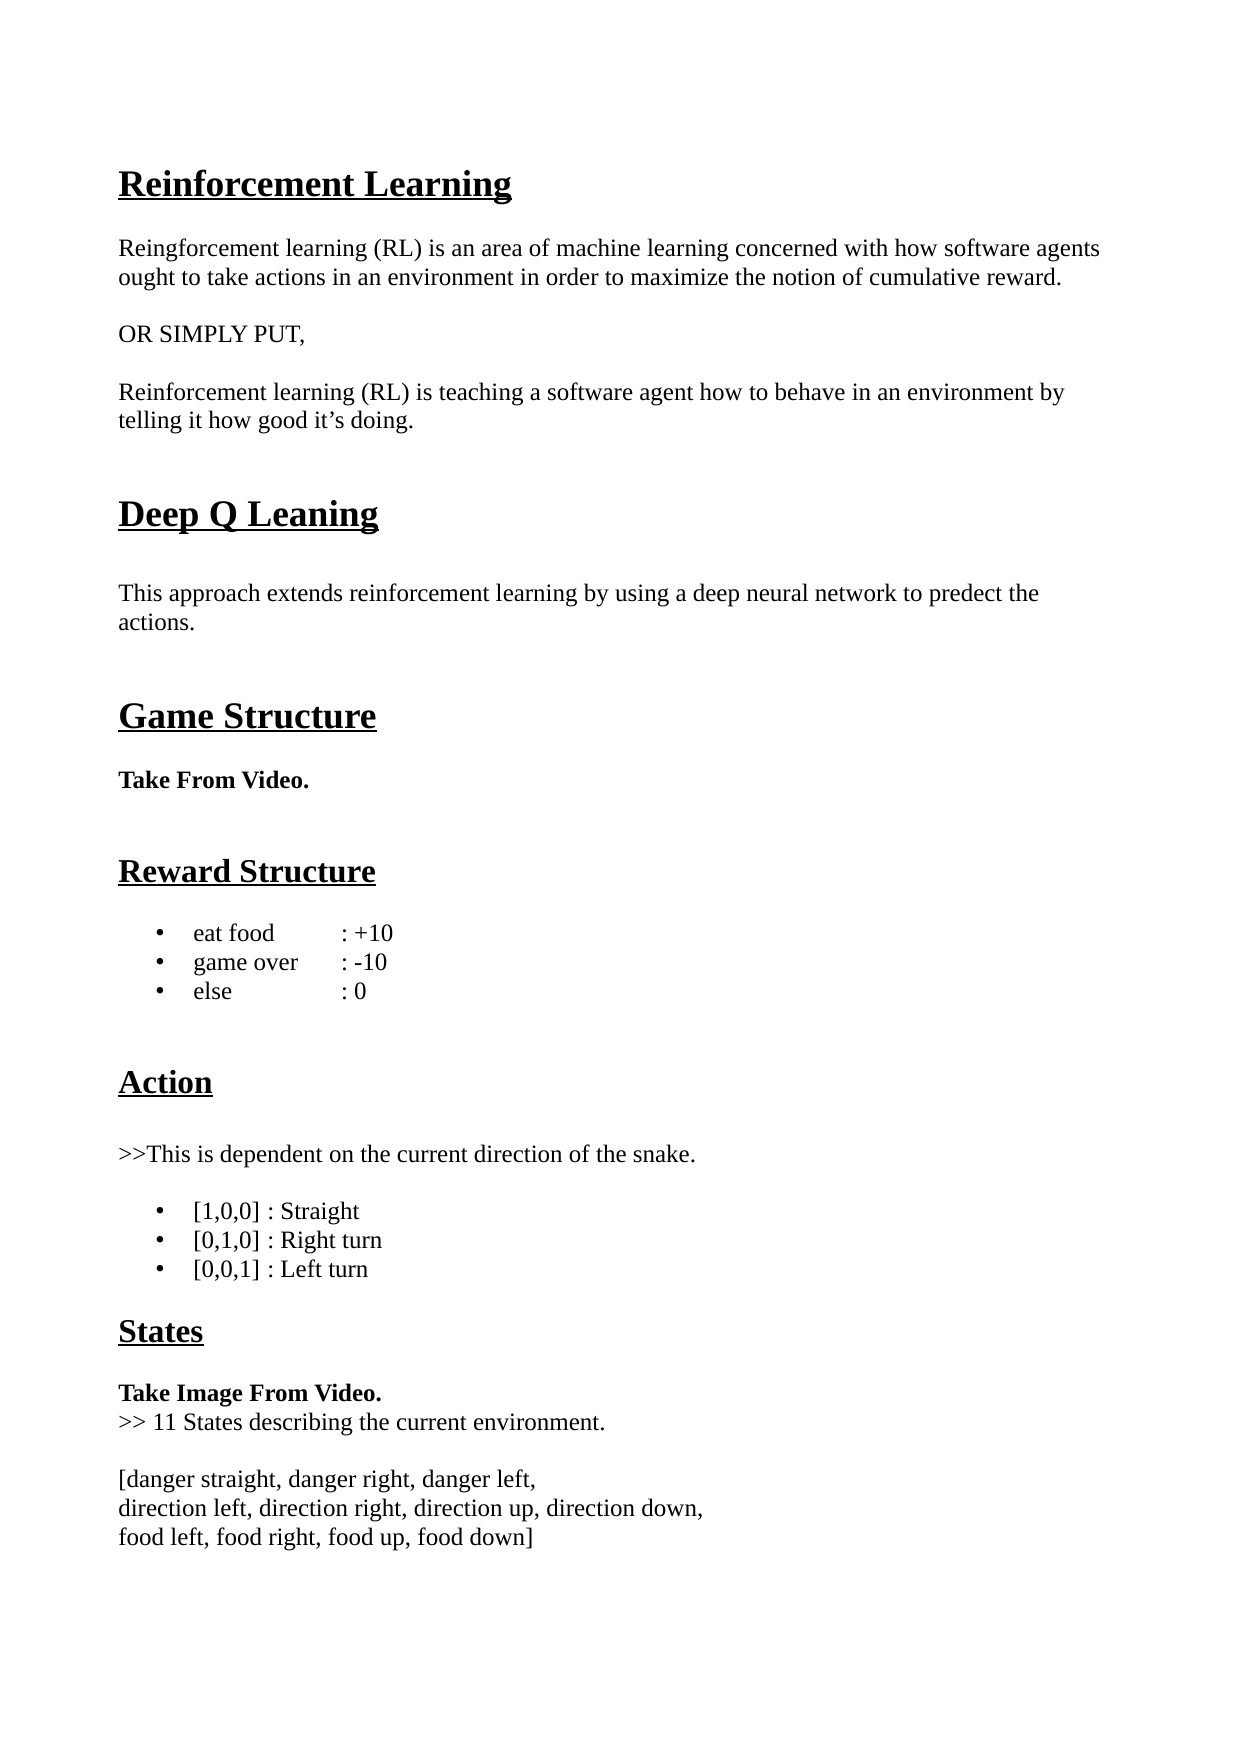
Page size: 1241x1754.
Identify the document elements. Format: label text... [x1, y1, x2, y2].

text Reingforcement learning (RL) is an area of machine learning concerned with how software agents ought to take actions in an environment in order to maximize the notion of cumulative reward. [118, 233, 1122, 291]
text [danger straight, danger right, danger left, [118, 1464, 1122, 1493]
list game over : -10 [156, 947, 1122, 976]
list [1,0,0] : Straight [156, 1196, 1122, 1225]
text States [118, 1311, 1122, 1349]
text Take Image From Video. [118, 1378, 1122, 1407]
list eat food : +10 [156, 918, 1122, 947]
text food left, food right, food up, food down] [118, 1522, 1122, 1551]
text Deep Q Leaning [118, 492, 1122, 535]
text Game Structure [118, 693, 1122, 736]
text This approach extends reinforcement learning by using a deep neural network to predect the actions. [118, 578, 1122, 636]
text Reward Structure [118, 851, 1122, 889]
text Reinforcement Learning [118, 161, 1122, 204]
list [0,1,0] : Right turn [156, 1225, 1122, 1254]
text Action [118, 1062, 1122, 1100]
list else : 0 [156, 976, 1122, 1004]
text Reinforcement learning (RL) is teaching a software agent how to behave in an environment by telling it how good it’s doing. [118, 377, 1122, 434]
text >>This is dependent on the current direction of the snake. [118, 1139, 1122, 1167]
text direction left, direction right, direction up, direction down, [118, 1493, 1122, 1522]
text >> 11 States describing the current environment. [118, 1407, 1122, 1436]
text OR SIMPLY PUT, [118, 319, 1122, 348]
text Take From Video. [118, 765, 1122, 794]
list [0,0,1] : Left turn [156, 1254, 1122, 1282]
